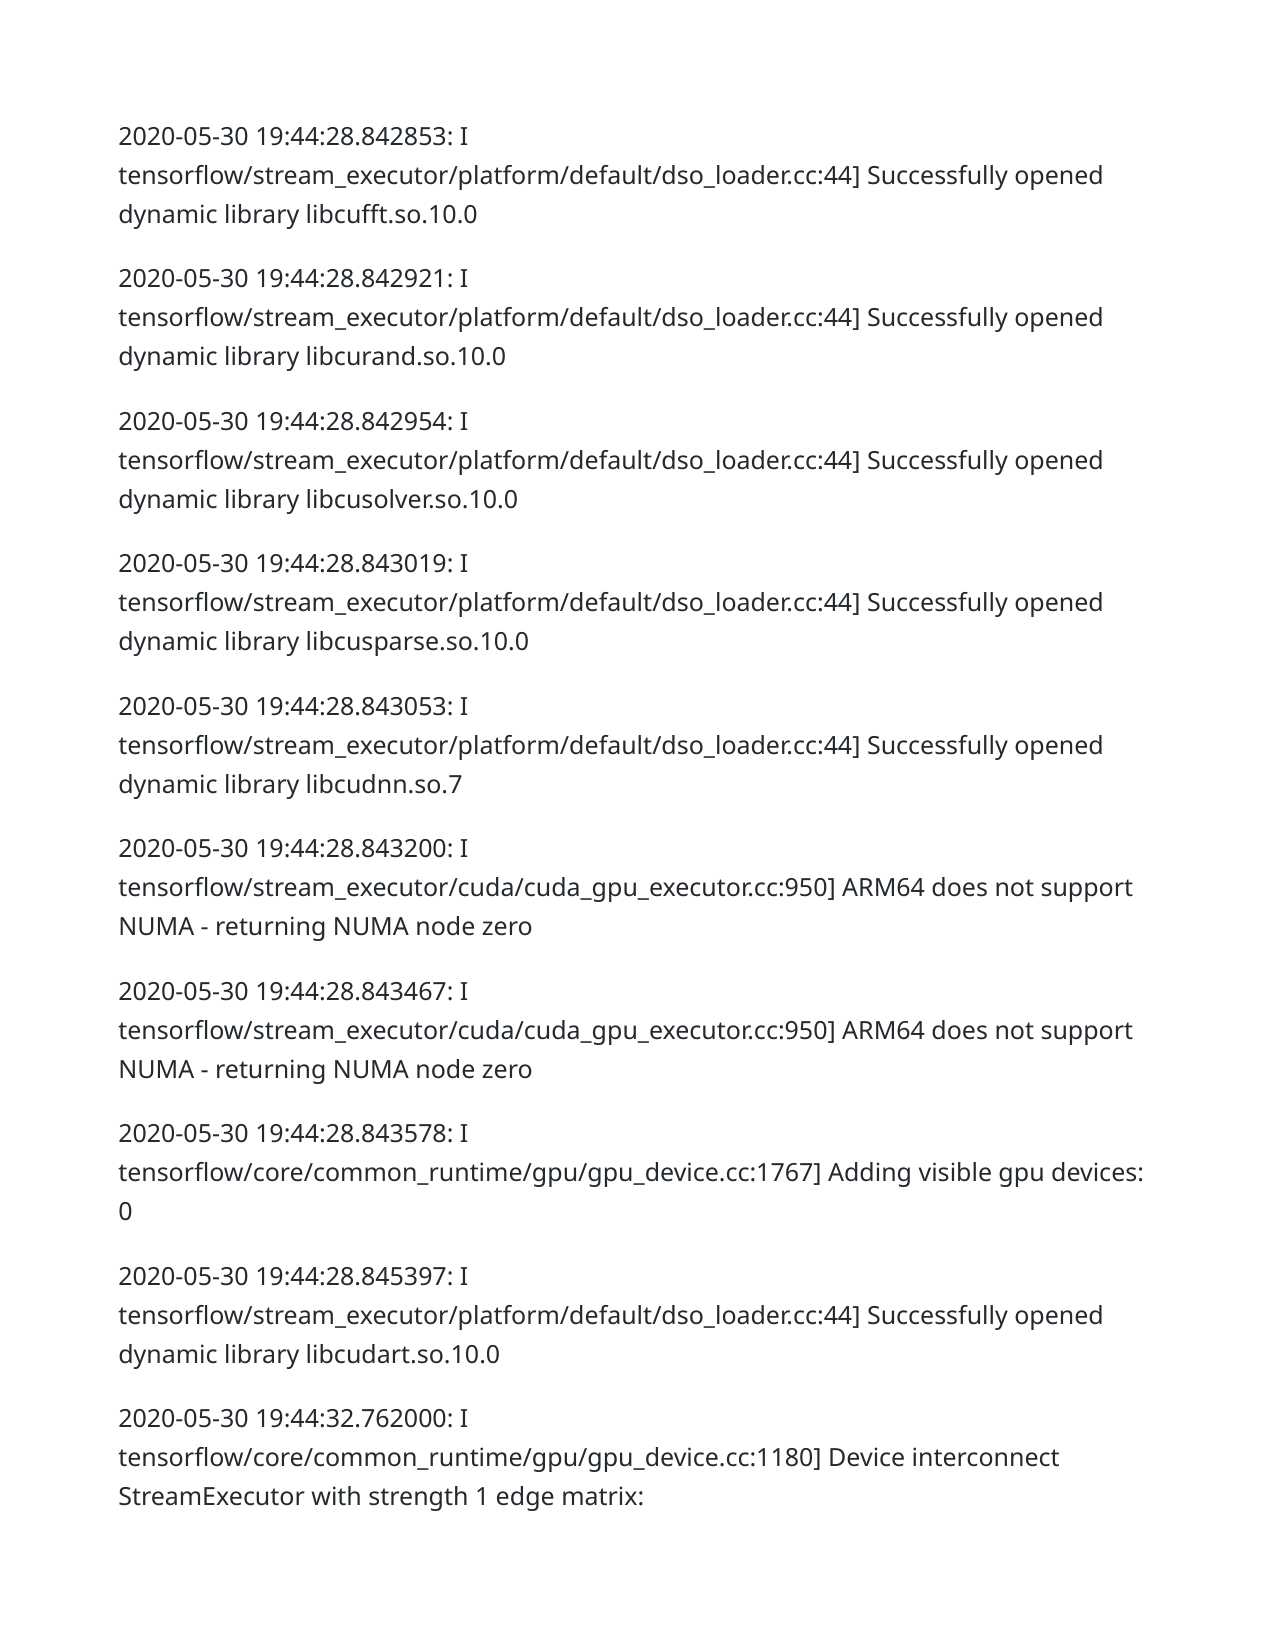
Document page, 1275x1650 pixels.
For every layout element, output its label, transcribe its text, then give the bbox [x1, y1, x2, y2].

text 2020-05-30 19:44:28.842853: I tensorflow/stream_executor/platform/default/dso_loader.cc:44] Successfully opened dynamic library libcufft.so.10.0 [118, 118, 1157, 231]
text 2020-05-30 19:44:28.843578: I tensorflow/core/common_runtime/gpu/gpu_device.cc:1767] Adding visible gpu devices: 0 [118, 1116, 1157, 1228]
text 2020-05-30 19:44:28.842921: I tensorflow/stream_executor/platform/default/dso_loader.cc:44] Successfully opened dynamic library libcurand.so.10.0 [118, 261, 1157, 373]
text 2020-05-30 19:44:28.843053: I tensorflow/stream_executor/platform/default/dso_loader.cc:44] Successfully opened dynamic library libcudnn.so.7 [118, 688, 1157, 801]
text 2020-05-30 19:44:28.843467: I tensorflow/stream_executor/cuda/cuda_gpu_executor.cc:950] ARM64 does not support NUMA - returning NUMA node zero [118, 973, 1157, 1086]
text 2020-05-30 19:44:28.845397: I tensorflow/stream_executor/platform/default/dso_loader.cc:44] Successfully opened dynamic library libcudart.so.10.0 [118, 1258, 1157, 1371]
text 2020-05-30 19:44:28.843019: I tensorflow/stream_executor/platform/default/dso_loader.cc:44] Successfully opened dynamic library libcusparse.so.10.0 [118, 546, 1157, 658]
text 2020-05-30 19:44:28.842954: I tensorflow/stream_executor/platform/default/dso_loader.cc:44] Successfully opened dynamic library libcusolver.so.10.0 [118, 403, 1157, 516]
text 2020-05-30 19:44:28.843200: I tensorflow/stream_executor/cuda/cuda_gpu_executor.cc:950] ARM64 does not support NUMA - returning NUMA node zero [118, 831, 1157, 943]
text 2020-05-30 19:44:32.762000: I tensorflow/core/common_runtime/gpu/gpu_device.cc:1180] Device interconnect StreamExecutor with strength 1 edge matrix: [118, 1401, 1157, 1513]
